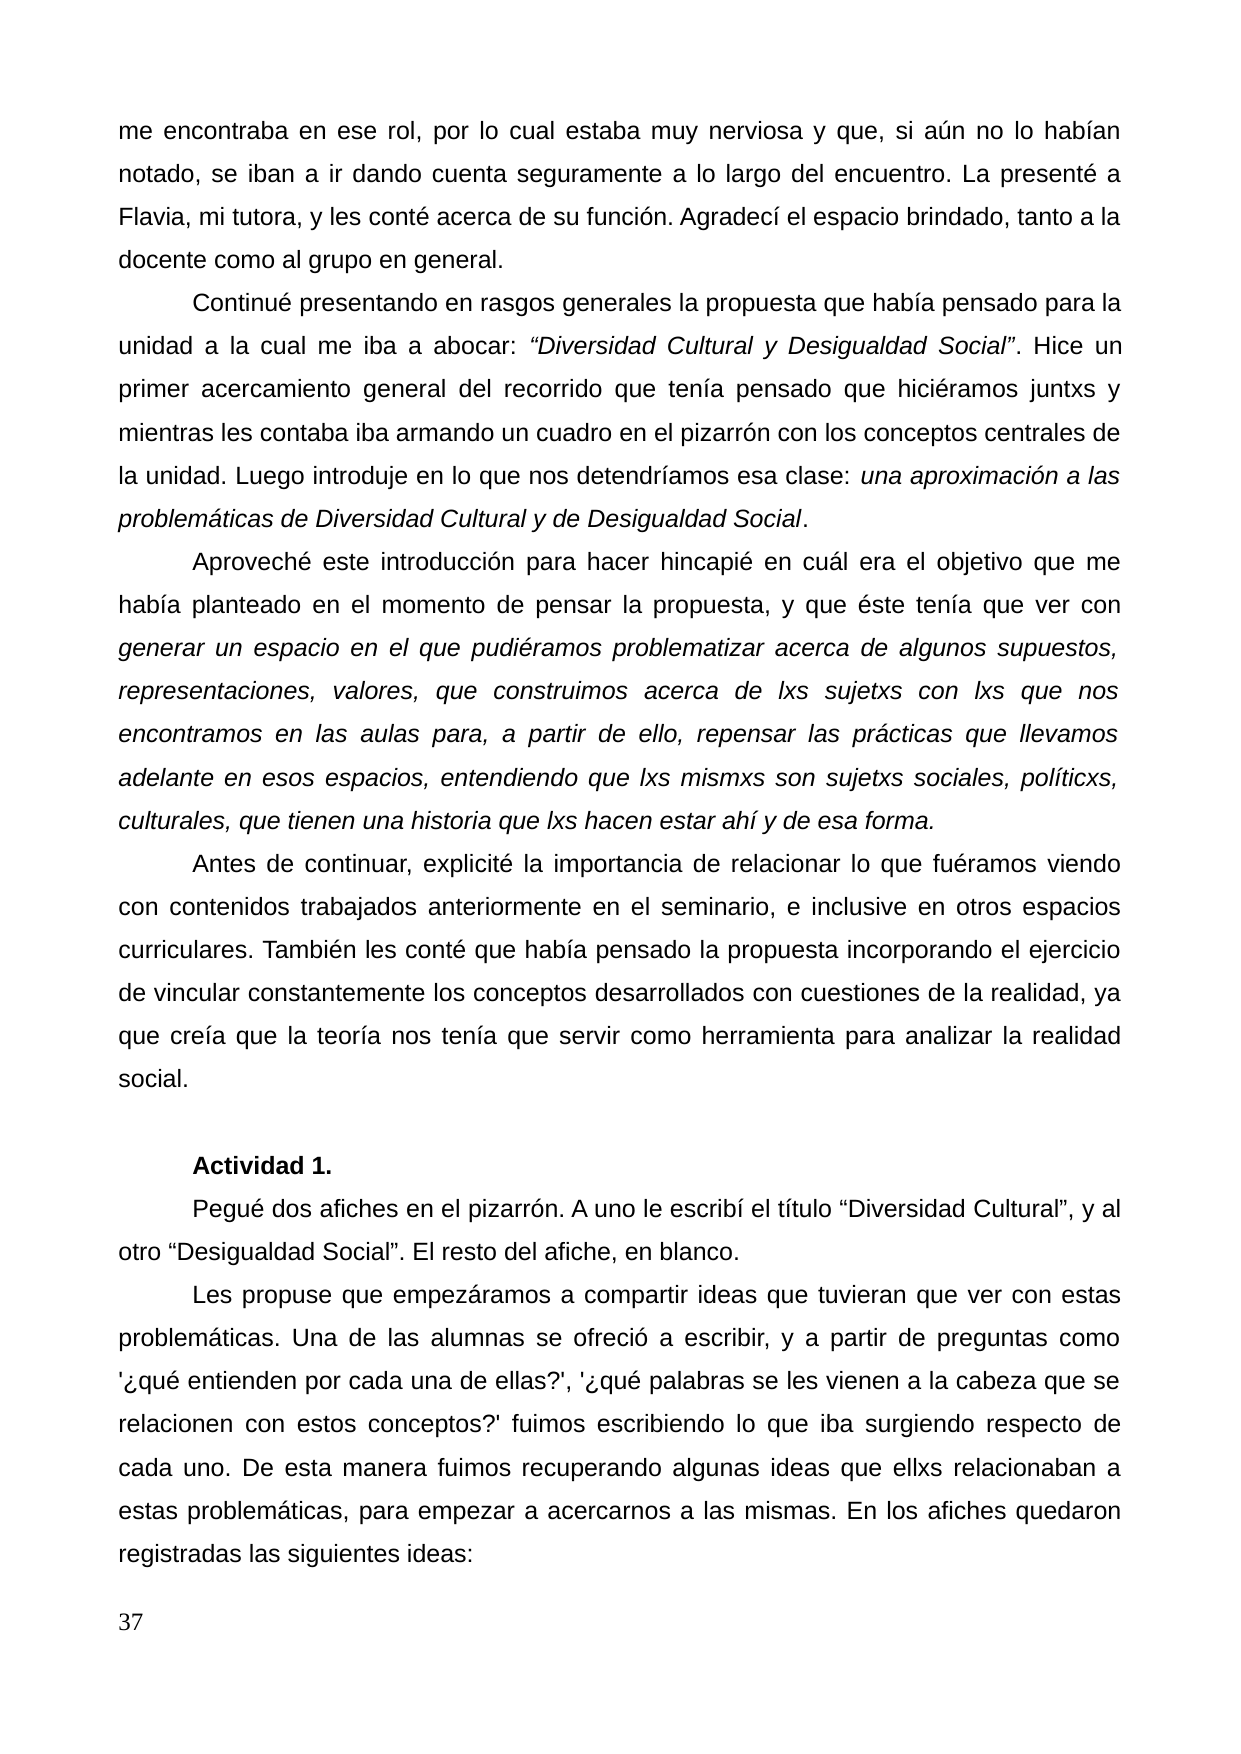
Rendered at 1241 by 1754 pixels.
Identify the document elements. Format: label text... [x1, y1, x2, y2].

text Continué presentando en rasgos generales la propuesta que había pensado para la unidad a la cual me iba a abocar: “Diversidad Cultural y Desigualdad Social”. Hice un primer acercamiento general del recorrido que tenía pensado que hiciéramos juntxs y mientras les contaba iba armando un cuadro en el pizarrón con los conceptos centrales de la unidad. Luego introduje en lo que nos detendríamos esa clase: una aproximación a las problemáticas de Diversidad Cultural y de Desigualdad Social. [118, 288, 1123, 532]
text Actividad 1. [118, 1151, 1123, 1179]
text me encontraba en ese rol, por lo cual estaba muy nerviosa y que, si aún no lo habían notado, se iban a ir dando cuenta seguramente a lo largo del encuentro. La presenté a Flavia, mi tutora, y les conté acerca de su función. Agradecí el espacio brindado, tanto a la docente como al grupo en general. [118, 116, 1123, 274]
text Pegué dos afiches en el pizarrón. A uno le escribí el título “Diversidad Cultural”, y al otro “Desigualdad Social”. El resto del afiche, en blanco. [118, 1194, 1123, 1266]
text Antes de continuar, explicité la importancia de relacionar lo que fuéramos viendo con contenidos trabajados anteriormente en el seminario, e inclusive en otros espacios curriculares. También les conté que había pensado la propuesta incorporando el ejercicio de vincular constantemente los conceptos desarrollados con cuestiones de la realidad, ya que creía que la teoría nos tenía que servir como herramienta para analizar la realidad social. [118, 849, 1123, 1093]
text Les propuse que empezáramos a compartir ideas que tuvieran que ver con estas problemáticas. Una de las alumnas se ofreció a escribir, y a partir de preguntas como '¿qué entienden por cada una de ellas?', '¿qué palabras se les vienen a la cabeza que se relacionen con estos conceptos?' fuimos escribiendo lo que iba surgiendo respecto de cada uno. De esta manera fuimos recuperando algunas ideas que ellxs relacionaban a estas problemáticas, para empezar a acercarnos a las mismas. En los afiches quedaron registradas las siguientes ideas: [118, 1280, 1123, 1567]
text Aproveché este introducción para hacer hincapié en cuál era el objetivo que me había planteado en el momento de pensar la propuesta, y que éste tenía que ver con generar un espacio en el que pudiéramos problematizar acerca de algunos supuestos, representaciones, valores, que construimos acerca de lxs sujetxs con lxs que nos encontramos en las aulas para, a partir de ello, repensar las prácticas que llevamos adelante en esos espacios, entendiendo que lxs mismxs son sujetxs sociales, políticxs, culturales, que tienen una historia que lxs hacen estar ahí y de esa forma. [118, 547, 1123, 834]
